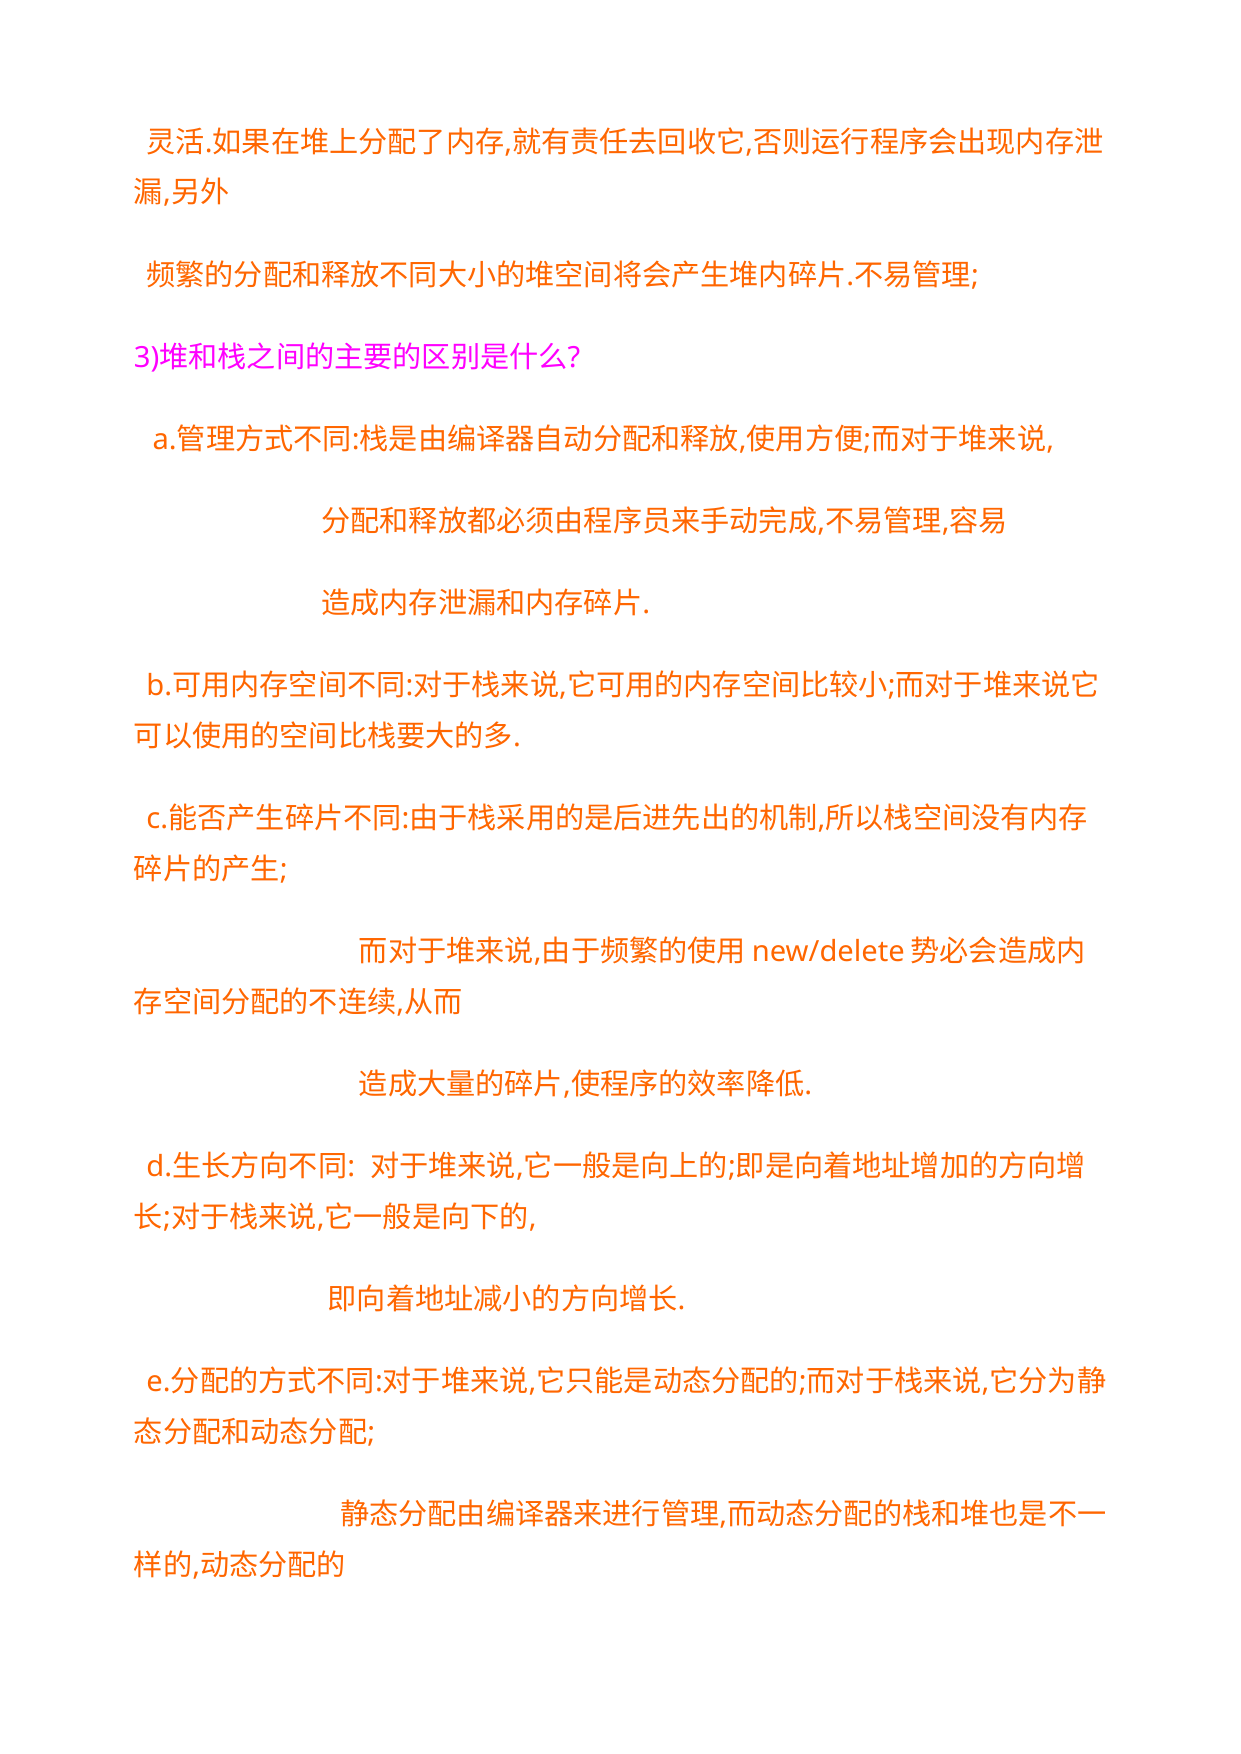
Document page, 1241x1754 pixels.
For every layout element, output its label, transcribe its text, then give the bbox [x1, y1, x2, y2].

text b.可用内存空间不同:对于栈来说,它可用的内存空间比较小;而对于堆来说它可以使用的空间比栈要大的多. [134, 661, 1106, 755]
text 造成大量的碎片,使程序的效率降低. [134, 1060, 1106, 1103]
text 静态分配由编译器来进行管理,而动态分配的栈和堆也是不一样的,动态分配的 [134, 1490, 1106, 1583]
text e.分配的方式不同:对于堆来说,它只能是动态分配的;而对于栈来说,它分为静态分配和动态分配; [134, 1357, 1106, 1451]
text d.生长方向不同: 对于堆来说,它一般是向上的;即是向着地址增加的方向增长;对于栈来说,它一般是向下的, [134, 1142, 1106, 1236]
text 造成内存泄漏和内存碎片. [134, 579, 1106, 622]
text 频繁的分配和释放不同大小的堆空间将会产生堆内碎片.不易管理; [134, 251, 1106, 293]
text c.能否产生碎片不同:由于栈采用的是后进先出的机制,所以栈空间没有内存碎片的产生; [134, 794, 1106, 888]
text 分配和释放都必须由程序员来手动完成,不易管理,容易 [134, 497, 1106, 540]
text a.管理方式不同:栈是由编译器自动分配和释放,使用方便;而对于堆来说, [134, 415, 1106, 458]
text 而对于堆来说,由于频繁的使用new/delete势必会造成内存空间分配的不连续,从而 [134, 927, 1106, 1021]
text 3)堆和栈之间的主要的区别是什么? [134, 333, 1106, 376]
text 即向着地址减小的方向增长. [134, 1275, 1106, 1318]
text 灵活.如果在堆上分配了内存,就有责任去回收它,否则运行程序会出现内存泄漏,另外 [134, 118, 1106, 211]
